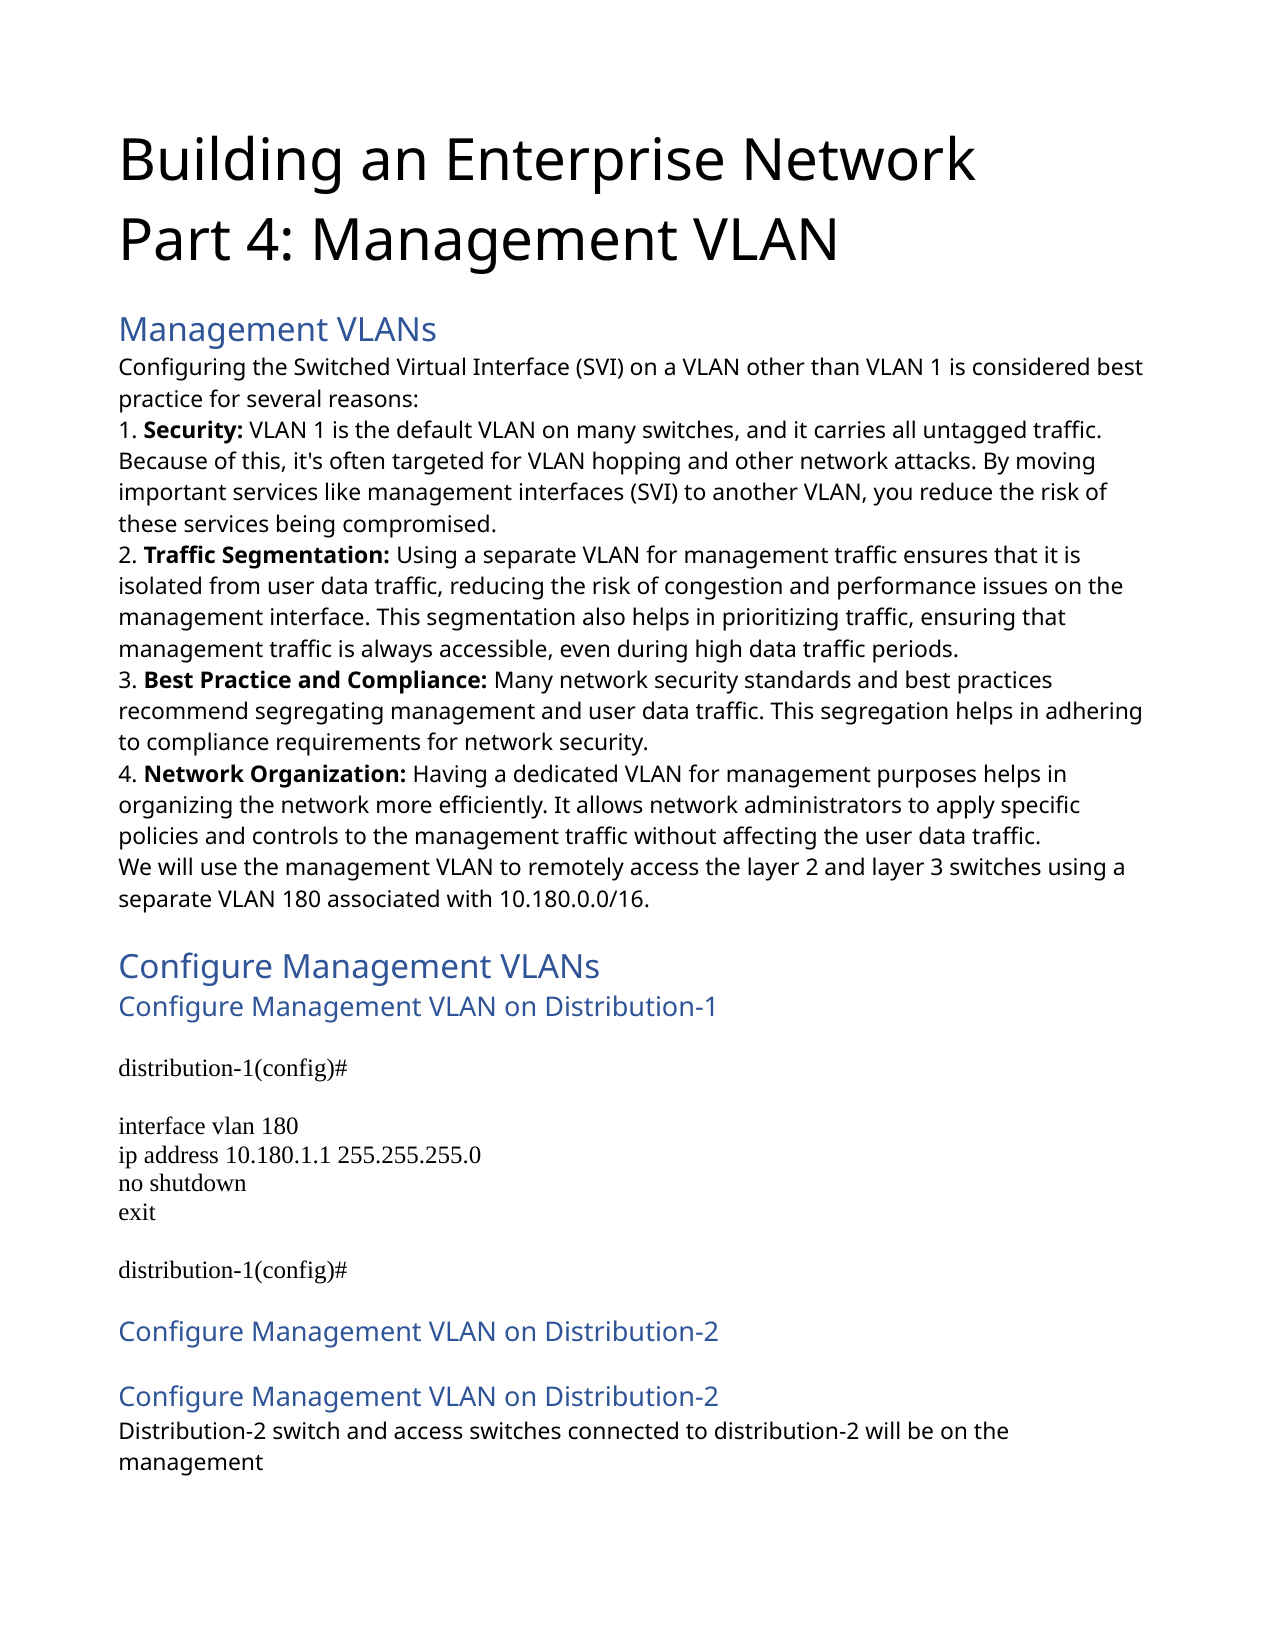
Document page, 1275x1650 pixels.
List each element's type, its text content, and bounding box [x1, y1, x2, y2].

text Distribution-2 switch and access switches connected to distribution-2 will be on the management [118, 1415, 1157, 1477]
text Management VLANs [118, 306, 1157, 351]
text Configure Management VLAN on Distribution-2 [118, 1312, 1157, 1349]
text policies and controls to the management traffic without affecting the user data traffic. [118, 820, 1157, 851]
text important services like management interfaces (SVI) to another VLAN, you reduce the risk of [118, 476, 1157, 507]
text management traffic is always accessible, even during high data traffic periods. [118, 632, 1157, 664]
text management interface. This segmentation also helps in prioritizing traffic, ensuring that [118, 601, 1157, 632]
text these services being compromised. [118, 507, 1157, 539]
text separate VLAN 180 associated with 10.180.0.0/16. [118, 882, 1157, 914]
text Because of this, it's often targeted for VLAN hopping and other network attacks. By moving [118, 445, 1157, 476]
text no shutdown [118, 1168, 1157, 1197]
text practice for several reasons: [118, 382, 1157, 414]
text to compliance requirements for network security. [118, 726, 1157, 757]
text recommend segregating management and user data traffic. This segregation helps in adhering [118, 695, 1157, 726]
text Configuring the Switched Virtual Interface (SVI) on a VLAN other than VLAN 1 is considered best [118, 351, 1157, 382]
text organizing the network more efficiently. It allows network administrators to apply specific [118, 789, 1157, 820]
text 1. Security: VLAN 1 is the default VLAN on many switches, and it carries all untagged traffic. [118, 414, 1157, 445]
text We will use the management VLAN to remotely access the layer 2 and layer 3 switches using a [118, 851, 1157, 882]
text 2. Traffic Segmentation: Using a separate VLAN for management traffic ensures that it is [118, 539, 1157, 570]
text Part 4: Management VLAN [118, 198, 1157, 277]
text Configure Management VLAN on Distribution-1 [118, 988, 1157, 1025]
text isolated from user data traffic, reducing the risk of congestion and performance issues on the [118, 570, 1157, 601]
text Building an Enterprise Network [118, 118, 1157, 198]
text distribution-1(config)# [118, 1053, 1157, 1082]
text Configure Management VLAN on Distribution-2 [118, 1378, 1157, 1415]
text ip address 10.180.1.1 255.255.255.0 [118, 1140, 1157, 1168]
text Configure Management VLANs [118, 942, 1157, 988]
text interface vlan 180 [118, 1111, 1157, 1140]
text 3. Best Practice and Compliance: Many network security standards and best practices [118, 664, 1157, 695]
text 4. Network Organization: Having a dedicated VLAN for management purposes helps in [118, 757, 1157, 789]
text exit [118, 1197, 1157, 1226]
text distribution-1(config)# [118, 1255, 1157, 1283]
